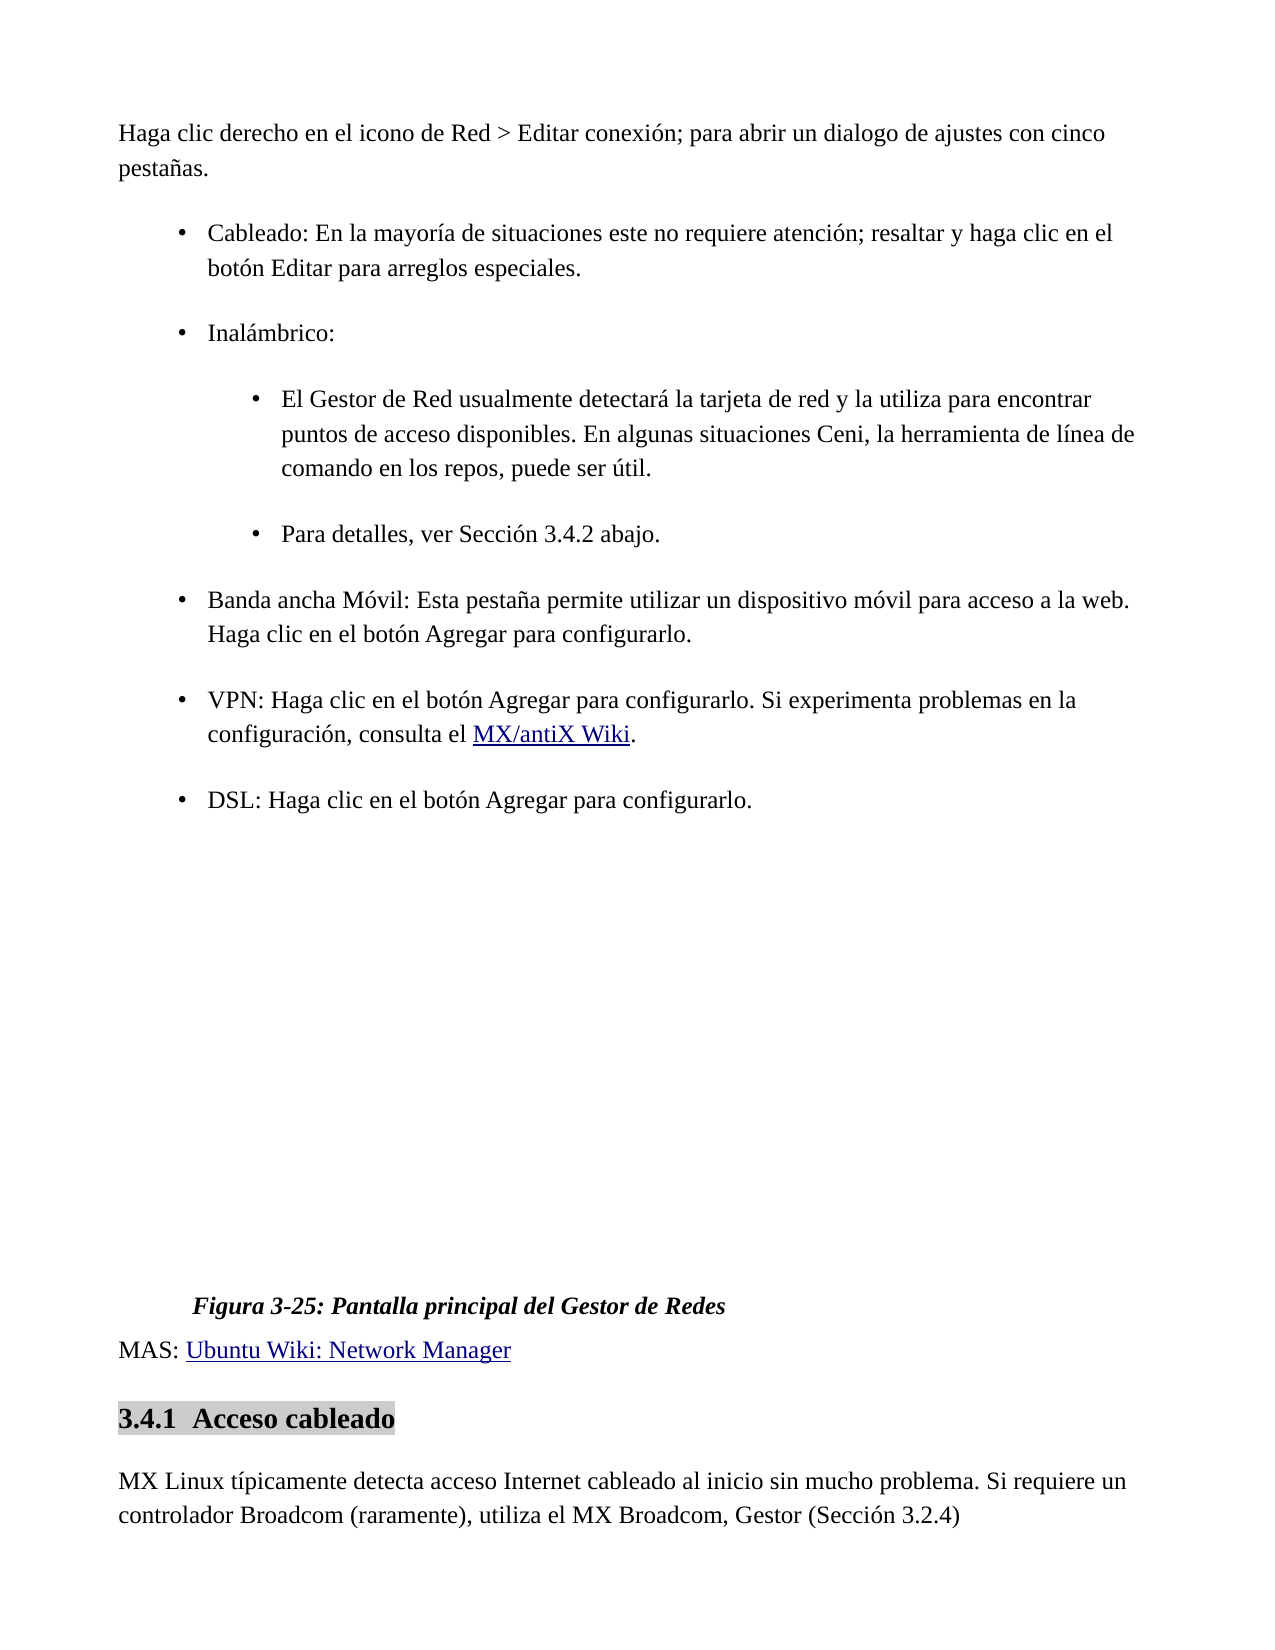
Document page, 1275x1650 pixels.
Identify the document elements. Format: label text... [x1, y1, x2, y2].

list El Gestor de Red usualmente detectará la tarjeta de red y la utiliza para encontrar puntos de acceso disponibles. En algunas situaciones Ceni, la herramienta de línea de comando en los repos, puede ser útil. [252, 384, 1141, 482]
list VPN: Haga clic en el botón Agregar para configurarlo. Si experimenta problemas en la configuración, consulta el MX/antiX Wiki. [178, 685, 1141, 748]
list Para detalles, ver Sección 3.4.2 abajo. [252, 519, 1141, 548]
list DSL: Haga clic en el botón Agregar para configurarlo. [178, 785, 1141, 814]
list Banda ancha Móvil: Esta pestaña permite utilizar un dispositivo móvil para acceso a la web. Haga clic en el botón Agregar para configurarlo. [178, 585, 1141, 648]
text Figura 3-25: Pantalla principal del Gestor de Redes [118, 1291, 1157, 1320]
list Inalámbrico: [178, 318, 1141, 347]
subtitle 3.4.1 Acceso cableado [395, 1401, 1157, 1435]
text MX Linux típicamente detecta acceso Internet cableado al inicio sin mucho problema. Si requiere un controlador Broadcom (raramente), utiliza el MX Broadcom, Gestor (Sección 3.2.4) [118, 1466, 1157, 1529]
text MAS: Ubuntu Wiki: Network Manager [118, 1336, 1157, 1364]
text Haga clic derecho en el icono de Red > Editar conexión; para abrir un dialogo de ajustes con cinco pestañas. [118, 118, 1157, 181]
list Cableado: En la mayoría de situaciones este no requiere atención; resaltar y haga clic en el botón Editar para arreglos especiales. [178, 218, 1141, 282]
